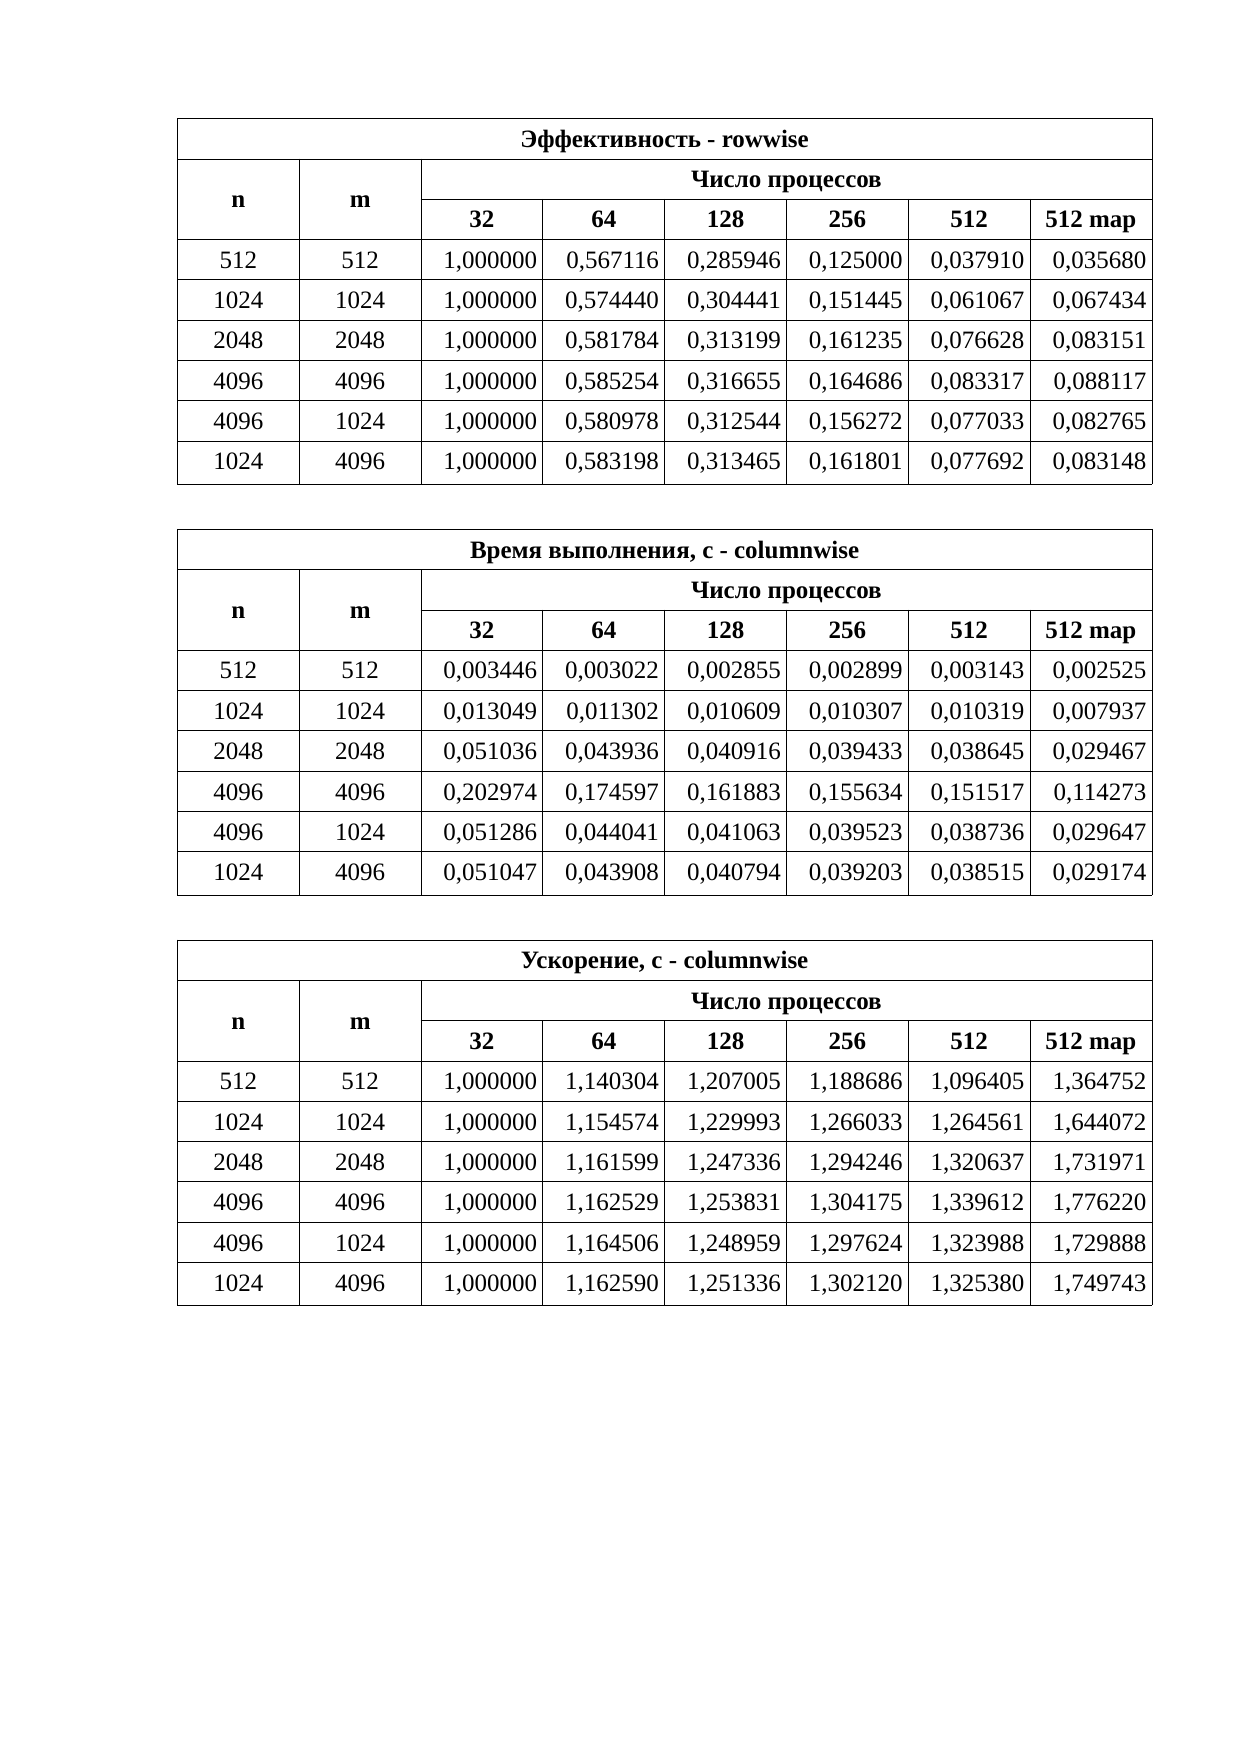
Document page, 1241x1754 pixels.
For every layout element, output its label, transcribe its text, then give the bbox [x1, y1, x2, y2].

table_cell 0,039203 [787, 852, 908, 894]
table_cell 1024 [300, 691, 421, 730]
table_cell 2048 [300, 321, 421, 360]
table_cell 1024 [178, 852, 299, 894]
table_header Время выполнения, с - columnwise [178, 530, 1152, 569]
table_cell 1024 [300, 280, 421, 320]
table_cell 0,051286 [422, 812, 542, 851]
table_cell 0,067434 [1031, 280, 1152, 320]
table_cell 0,585254 [543, 361, 664, 400]
table_cell 0,039523 [787, 812, 908, 851]
table_cell 1,154574 [543, 1102, 664, 1141]
table_cell 0,581784 [543, 321, 664, 360]
table_cell 1024 [300, 401, 421, 441]
table_cell Число процессов [422, 160, 1152, 199]
table_cell 0,043936 [543, 731, 664, 771]
table_cell 1,325380 [909, 1263, 1030, 1305]
table_cell 1,000000 [422, 401, 542, 441]
table_cell 2048 [178, 731, 299, 771]
table_cell 0,161883 [665, 772, 786, 811]
table_cell 0,003022 [543, 651, 664, 690]
table_cell 512 [909, 611, 1030, 650]
table_cell 1024 [178, 691, 299, 730]
table_cell 2048 [178, 321, 299, 360]
table_cell 0,002899 [787, 651, 908, 690]
table_cell 0,002525 [1031, 651, 1152, 690]
table_cell m [300, 570, 421, 650]
table_header Ускорение, с - columnwise [178, 941, 1152, 980]
table_cell 1,264561 [909, 1102, 1030, 1141]
table_cell 1,749743 [1031, 1263, 1152, 1305]
table_cell n [178, 570, 299, 650]
table_cell 0,029467 [1031, 731, 1152, 771]
table_cell 1,162590 [543, 1263, 664, 1305]
table_cell 0,003143 [909, 651, 1030, 690]
table_cell 0,083148 [1031, 442, 1152, 484]
table_cell 1,229993 [665, 1102, 786, 1141]
table_cell 4096 [300, 1263, 421, 1305]
table_cell 1,323988 [909, 1223, 1030, 1262]
table_cell 0,010307 [787, 691, 908, 730]
table_cell 64 [543, 1021, 664, 1061]
table_cell 32 [422, 200, 542, 239]
table_cell 1,140304 [543, 1062, 664, 1101]
table_cell 1,164506 [543, 1223, 664, 1262]
table_cell 0,044041 [543, 812, 664, 851]
table_cell 512 [178, 240, 299, 279]
table_cell 0,574440 [543, 280, 664, 320]
table_cell 0,051036 [422, 731, 542, 771]
table_cell 0,040794 [665, 852, 786, 894]
table_cell 1,000000 [422, 1102, 542, 1141]
table_cell 2048 [300, 1142, 421, 1181]
table_cell 0,313465 [665, 442, 786, 484]
table_cell 1,000000 [422, 1182, 542, 1222]
table_cell 1,302120 [787, 1263, 908, 1305]
table_cell 4096 [300, 852, 421, 894]
table_cell 0,164686 [787, 361, 908, 400]
table_cell 0,083151 [1031, 321, 1152, 360]
table_cell 2048 [300, 731, 421, 771]
table_cell 0,077692 [909, 442, 1030, 484]
table_cell 512 map [1031, 1021, 1152, 1061]
table_cell 512 [300, 651, 421, 690]
table_cell 1,000000 [422, 240, 542, 279]
table_cell 1,251336 [665, 1263, 786, 1305]
table_cell 1,188686 [787, 1062, 908, 1101]
table_cell 32 [422, 611, 542, 650]
table_cell 0,580978 [543, 401, 664, 441]
table_cell 0,038645 [909, 731, 1030, 771]
table_cell 0,082765 [1031, 401, 1152, 441]
table_cell 1,339612 [909, 1182, 1030, 1222]
table_cell 0,010319 [909, 691, 1030, 730]
table_cell 1,729888 [1031, 1223, 1152, 1262]
table_cell 0,035680 [1031, 240, 1152, 279]
table_cell 1024 [178, 1263, 299, 1305]
table_cell 0,077033 [909, 401, 1030, 441]
table_cell 4096 [178, 1182, 299, 1222]
table_cell 0,088117 [1031, 361, 1152, 400]
table_cell 1,364752 [1031, 1062, 1152, 1101]
table_cell 1024 [178, 280, 299, 320]
table_cell 256 [787, 1021, 908, 1061]
table_cell 1,000000 [422, 321, 542, 360]
table_cell 0,202974 [422, 772, 542, 811]
table_cell 0,003446 [422, 651, 542, 690]
table_cell 0,039433 [787, 731, 908, 771]
table_cell 4096 [300, 361, 421, 400]
table_cell 0,285946 [665, 240, 786, 279]
table_cell 1,644072 [1031, 1102, 1152, 1141]
table_cell 0,051047 [422, 852, 542, 894]
table_cell 0,002855 [665, 651, 786, 690]
table_cell 128 [665, 200, 786, 239]
table_cell 0,151517 [909, 772, 1030, 811]
table_cell 512 [178, 1062, 299, 1101]
table_cell 0,038736 [909, 812, 1030, 851]
table_header Эффективность - rowwise [178, 119, 1152, 158]
table_cell 512 [300, 240, 421, 279]
table_cell 1,253831 [665, 1182, 786, 1222]
table_cell 512 [300, 1062, 421, 1101]
table_cell 0,040916 [665, 731, 786, 771]
table_cell 0,041063 [665, 812, 786, 851]
table_cell 1,000000 [422, 1223, 542, 1262]
table_cell 0,155634 [787, 772, 908, 811]
table_cell 512 [178, 651, 299, 690]
table_cell 0,029174 [1031, 852, 1152, 894]
table_cell 1,731971 [1031, 1142, 1152, 1181]
table_cell 0,010609 [665, 691, 786, 730]
table_cell Число процессов [422, 981, 1152, 1020]
table_cell 0,061067 [909, 280, 1030, 320]
table_cell 0,013049 [422, 691, 542, 730]
table_cell 0,007937 [1031, 691, 1152, 730]
table_cell 32 [422, 1021, 542, 1061]
table_cell 0,312544 [665, 401, 786, 441]
table_cell m [300, 981, 421, 1061]
table_cell 1024 [300, 1102, 421, 1141]
table_cell 1,000000 [422, 1263, 542, 1305]
table_cell 0,304441 [665, 280, 786, 320]
table_cell 0,313199 [665, 321, 786, 360]
table_cell 1,320637 [909, 1142, 1030, 1181]
table_cell 0,151445 [787, 280, 908, 320]
table_cell 1,294246 [787, 1142, 908, 1181]
table_cell 512 map [1031, 611, 1152, 650]
table_cell 1,000000 [422, 442, 542, 484]
table_cell 1,162529 [543, 1182, 664, 1222]
table_cell 1,207005 [665, 1062, 786, 1101]
table_cell 1,000000 [422, 361, 542, 400]
table_cell 256 [787, 611, 908, 650]
table_cell 1024 [178, 1102, 299, 1141]
table_cell 128 [665, 611, 786, 650]
table_cell 1,000000 [422, 1142, 542, 1181]
table_cell 0,174597 [543, 772, 664, 811]
table_cell 0,567116 [543, 240, 664, 279]
table_cell 1,161599 [543, 1142, 664, 1181]
table_cell 1,248959 [665, 1223, 786, 1262]
table_cell 64 [543, 200, 664, 239]
table_cell Число процессов [422, 570, 1152, 609]
table_cell 2048 [178, 1142, 299, 1181]
table_cell 0,037910 [909, 240, 1030, 279]
table_cell 0,161235 [787, 321, 908, 360]
table_cell 1,096405 [909, 1062, 1030, 1101]
table_cell 128 [665, 1021, 786, 1061]
table_cell 4096 [178, 401, 299, 441]
table_cell 4096 [300, 1182, 421, 1222]
table_cell 1,297624 [787, 1223, 908, 1262]
table_cell 0,583198 [543, 442, 664, 484]
table_cell 0,316655 [665, 361, 786, 400]
table_cell 1024 [178, 442, 299, 484]
table_cell n [178, 160, 299, 239]
table_cell 4096 [178, 772, 299, 811]
table_cell 0,076628 [909, 321, 1030, 360]
table_cell 512 [909, 1021, 1030, 1061]
table_cell 256 [787, 200, 908, 239]
table_cell 0,161801 [787, 442, 908, 484]
table_cell 1,000000 [422, 1062, 542, 1101]
table_cell 0,114273 [1031, 772, 1152, 811]
table_cell 0,038515 [909, 852, 1030, 894]
table_cell 1,776220 [1031, 1182, 1152, 1222]
table_cell 4096 [178, 812, 299, 851]
table_cell 4096 [300, 442, 421, 484]
table_cell 64 [543, 611, 664, 650]
table_cell 1,247336 [665, 1142, 786, 1181]
table_cell 4096 [178, 1223, 299, 1262]
table_cell 1024 [300, 812, 421, 851]
table_cell 1,000000 [422, 280, 542, 320]
table_cell 4096 [178, 361, 299, 400]
table_cell 1,304175 [787, 1182, 908, 1222]
table_cell 512 [909, 200, 1030, 239]
table_cell 0,043908 [543, 852, 664, 894]
table_cell n [178, 981, 299, 1061]
table_cell 0,029647 [1031, 812, 1152, 851]
table_cell 512 map [1031, 200, 1152, 239]
table_cell 0,125000 [787, 240, 908, 279]
table_cell 1,266033 [787, 1102, 908, 1141]
table_cell 0,156272 [787, 401, 908, 441]
table_cell 4096 [300, 772, 421, 811]
table_cell 0,011302 [543, 691, 664, 730]
table_cell m [300, 160, 421, 239]
table_cell 0,083317 [909, 361, 1030, 400]
table_cell 1024 [300, 1223, 421, 1262]
